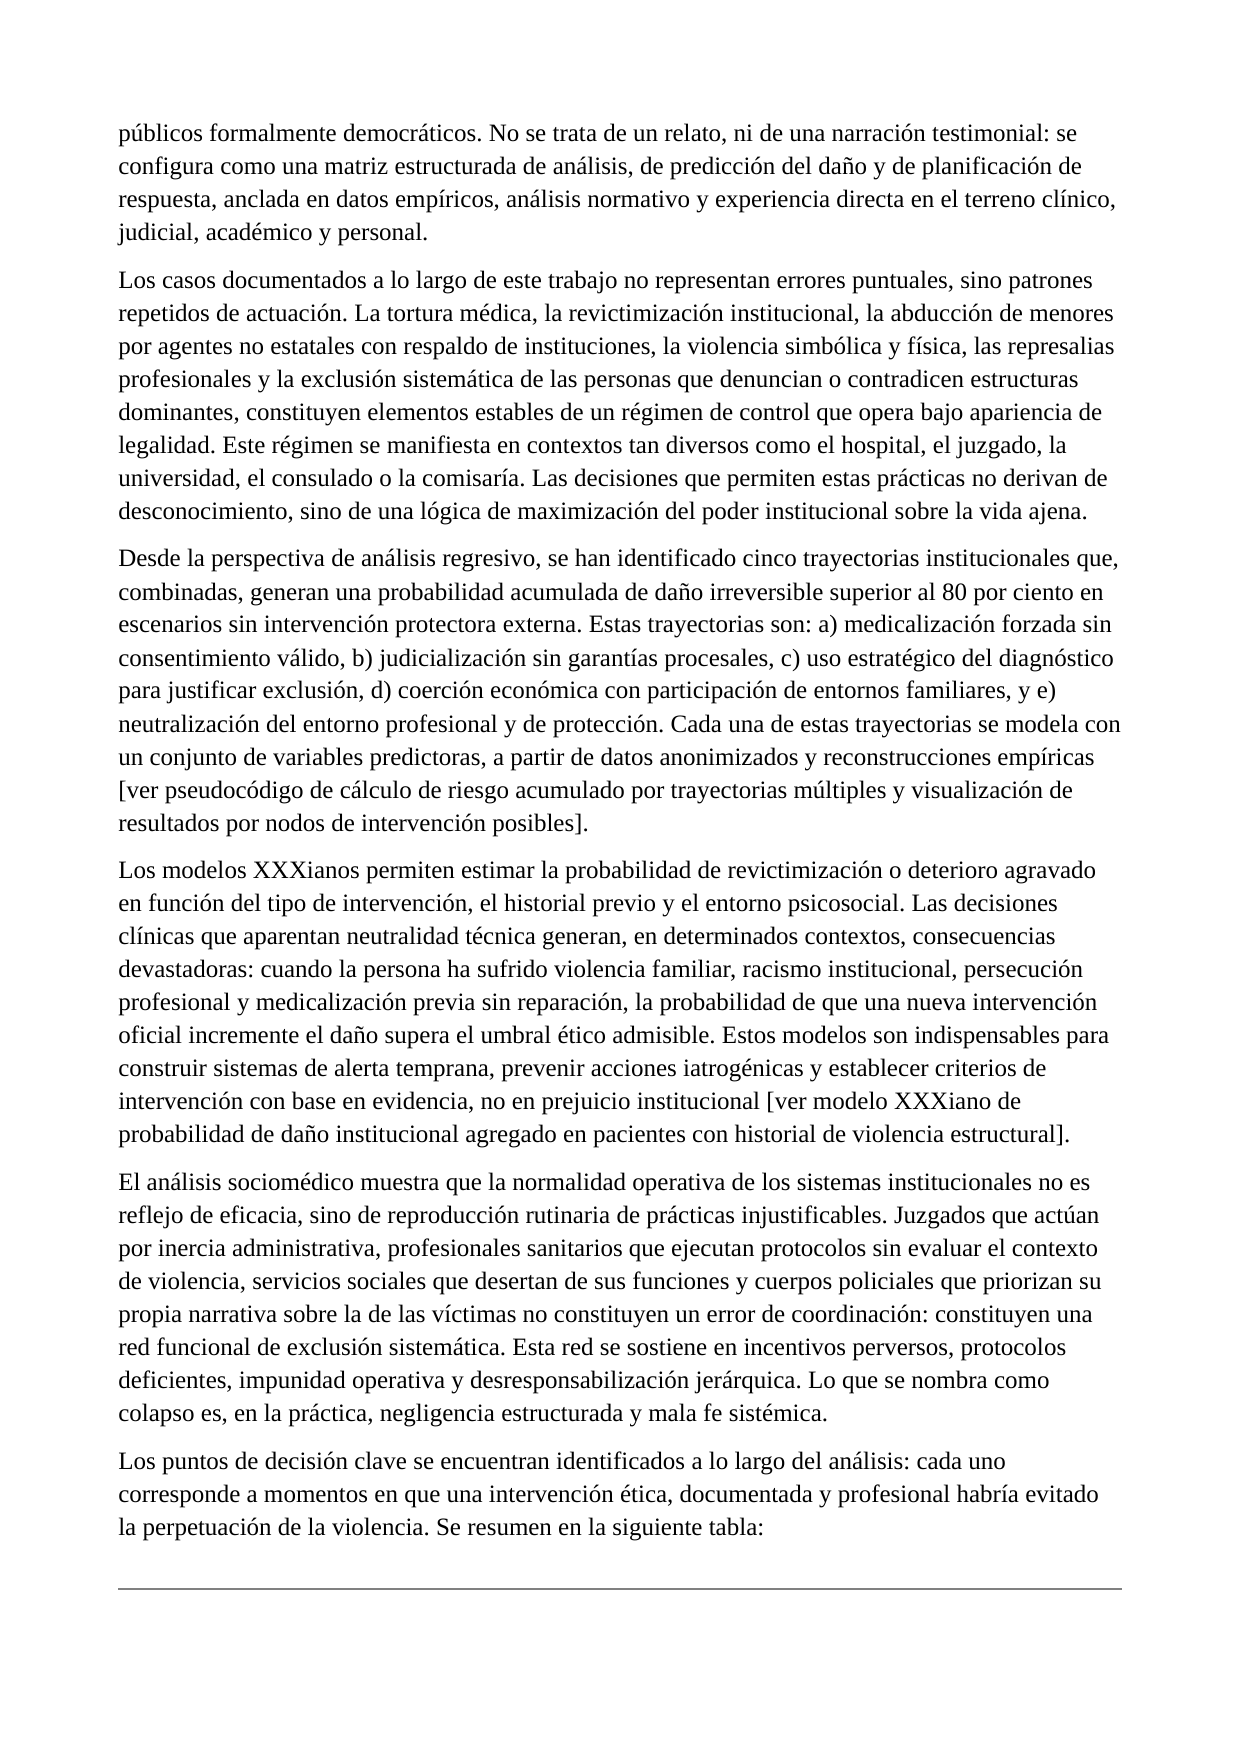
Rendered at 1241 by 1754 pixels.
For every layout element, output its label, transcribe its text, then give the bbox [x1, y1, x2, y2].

text Los modelos XXXianos permiten estimar la probabilidad de revictimización o deterioro agravado en función del tipo de intervención, el historial previo y el entorno psicosocial. Las decisiones clínicas que aparentan neutralidad técnica generan, en determinados contextos, consecuencias devastadoras: cuando la persona ha sufrido violencia familiar, racismo institucional, persecución profesional y medicalización previa sin reparación, la probabilidad de que una nueva intervención oficial incremente el daño supera el umbral ético admisible. Estos modelos son indispensables para construir sistemas de alerta temprana, prevenir acciones iatrogénicas y establecer criterios de intervención con base en evidencia, no en prejuicio institucional [ver modelo XXXiano de probabilidad de daño institucional agregado en pacientes con historial de violencia estructural]. [118, 855, 1122, 1148]
text Los puntos de decisión clave se encuentran identificados a lo largo del análisis: cada uno corresponde a momentos en que una intervención ética, documentada y profesional habría evitado la perpetuación de la violencia. Se resumen en la siguiente tabla: [118, 1446, 1122, 1541]
text Desde la perspectiva de análisis regresivo, se han identificado cinco trayectorias institucionales que, combinadas, generan una probabilidad acumulada de daño irreversible superior al 80 por ciento en escenarios sin intervención protectora externa. Estas trayectorias son: a) medicalización forzada sin consentimiento válido, b) judicialización sin garantías procesales, c) uso estratégico del diagnóstico para justificar exclusión, d) coerción económica con participación de entornos familiares, y e) neutralización del entorno profesional y de protección. Cada una de estas trayectorias se modela con un conjunto de variables predictoras, a partir de datos anonimizados y reconstrucciones empíricas [ver pseudocódigo de cálculo de riesgo acumulado por trayectorias múltiples y visualización de resultados por nodos de intervención posibles]. [118, 543, 1122, 836]
text El análisis sociomédico muestra que la normalidad operativa de los sistemas institucionales no es reflejo de eficacia, sino de reproducción rutinaria de prácticas injustificables. Juzgados que actúan por inercia administrativa, profesionales sanitarios que ejecutan protocolos sin evaluar el contexto de violencia, servicios sociales que desertan de sus funciones y cuerpos policiales que priorizan su propia narrativa sobre la de las víctimas no constituyen un error de coordinación: constituyen una red funcional de exclusión sistemática. Esta red se sostiene en incentivos perversos, protocolos deficientes, impunidad operativa y desresponsabilización jerárquica. Lo que se nombra como colapso es, en la práctica, negligencia estructurada y mala fe sistémica. [118, 1167, 1122, 1427]
text públicos formalmente democráticos. No se trata de un relato, ni de una narración testimonial: se configura como una matriz estructurada de análisis, de predicción del daño y de planificación de respuesta, anclada en datos empíricos, análisis normativo y experiencia directa en el terreno clínico, judicial, académico y personal. [118, 118, 1122, 246]
text Los casos documentados a lo largo de este trabajo no representan errores puntuales, sino patrones repetidos de actuación. La tortura médica, la revictimización institucional, la abducción de menores por agentes no estatales con respaldo de instituciones, la violencia simbólica y física, las represalias profesionales y la exclusión sistemática de las personas que denuncian o contradicen estructuras dominantes, constituyen elementos estables de un régimen de control que opera bajo apariencia de legalidad. Este régimen se manifiesta en contextos tan diversos como el hospital, el juzgado, la universidad, el consulado o la comisaría. Las decisiones que permiten estas prácticas no derivan de desconocimiento, sino de una lógica de maximización del poder institucional sobre la vida ajena. [118, 265, 1122, 525]
